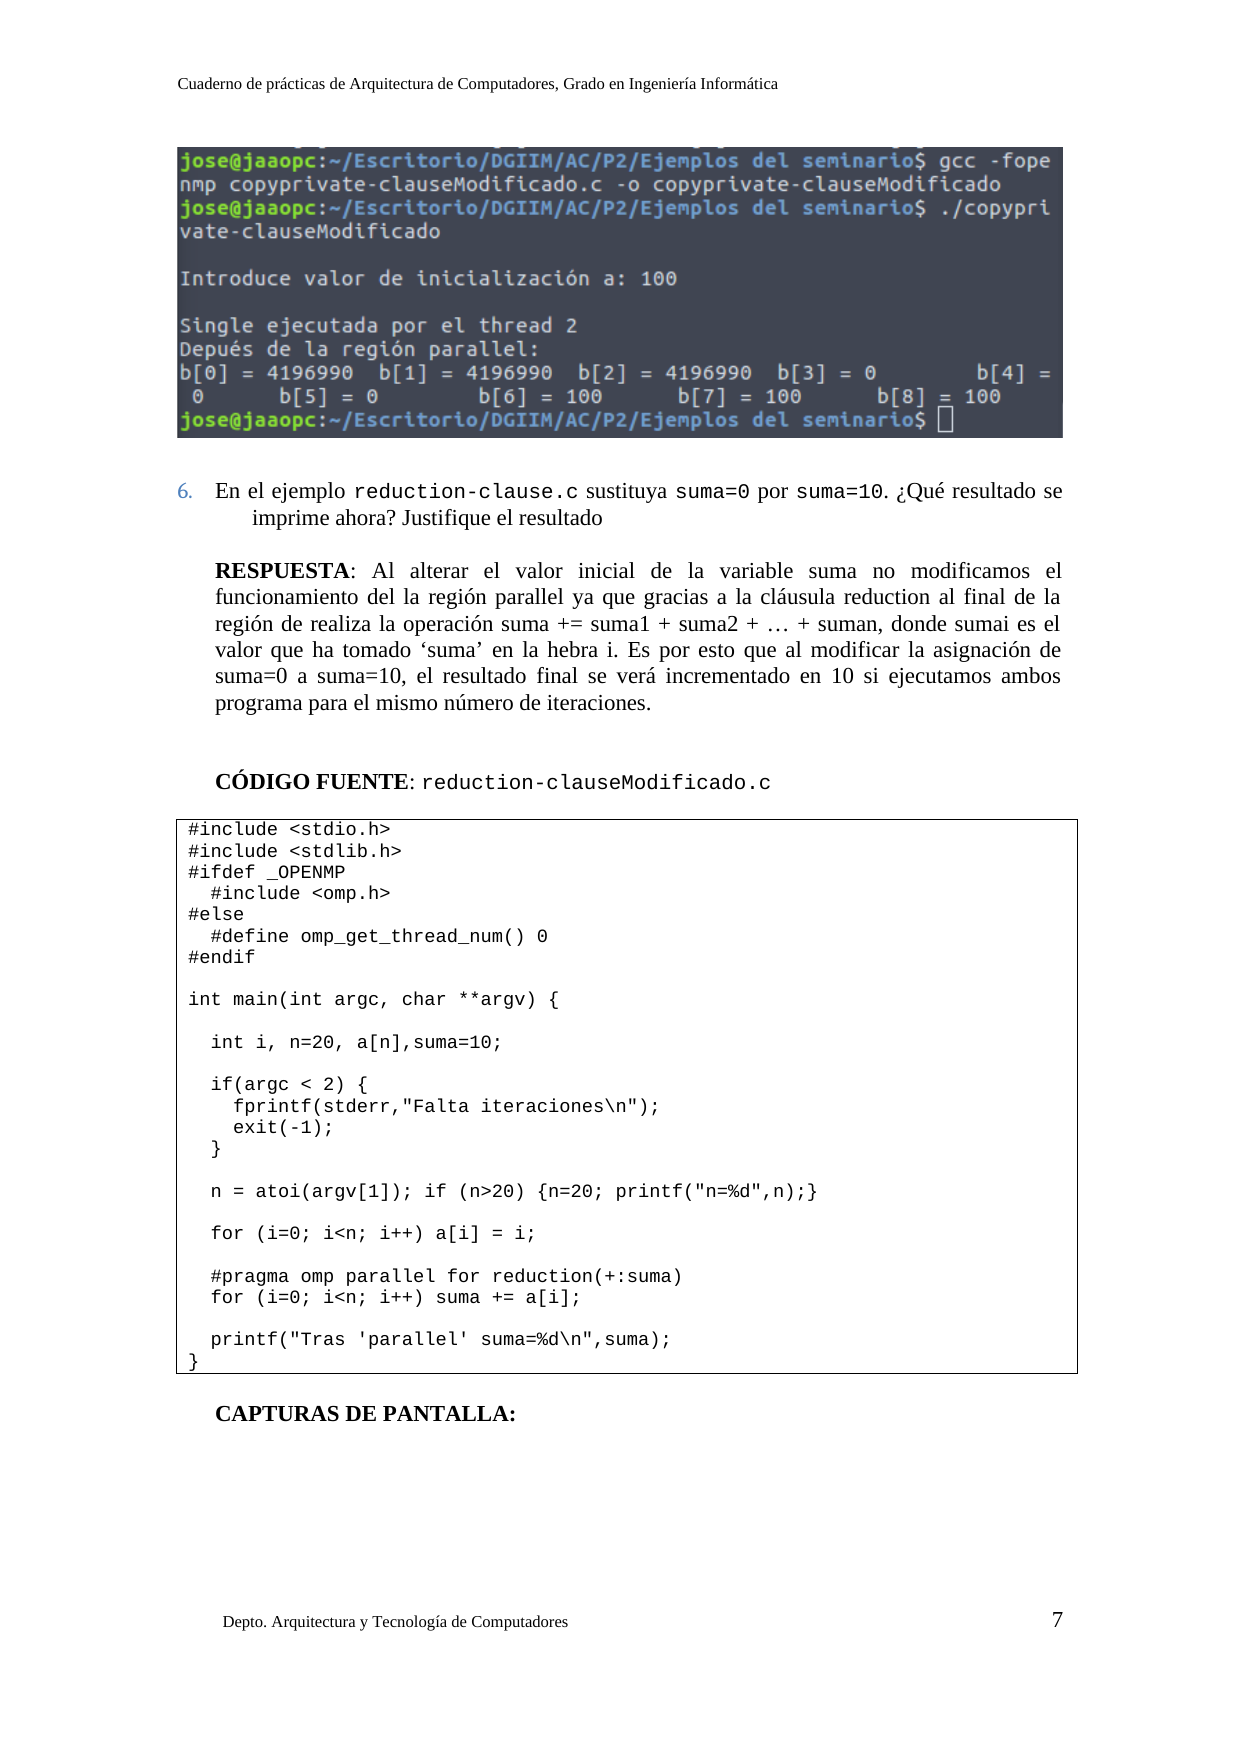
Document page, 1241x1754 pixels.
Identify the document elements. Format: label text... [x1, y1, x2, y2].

text CÓDIGO FUENTE: reduction-clauseModificado.c [215, 768, 1063, 796]
list En el ejemplo reduction-clause.c sustituya suma=0 por suma=10. ¿Qué resultado se imprime ahora? Justifique el resultado [177, 477, 1063, 531]
text RESPUESTA: Al alterar el valor inicial de la variable suma no modificamos el funcionamiento del la región parallel ya que gracias a la cláusula reduction al final de la región de realiza la operación suma += suma1 + suma2 + … + suman, donde sumai es el valor que ha tomado ‘suma’ en la hebra i. Es por esto que al modificar la asignación de suma=0 a suma=10, el resultado final se verá incrementado en 10 si ejecutamos ambos programa para el mismo número de iteraciones. [215, 557, 1063, 715]
table_header #include <stdio.h> #include <stdlib.h> #ifdef _OPENMP #include <omp.h> #else #define omp_get_thread_num() 0 #endif int main(int argc, char **argv) { int i, n=20, a[n],suma=10; if(argc < 2) { fprintf(stderr,"Falta iteraciones\n"); exit(-1); } n = atoi(argv[1]); if (n>20) {n=20; printf("n=%d",n);} for (i=0; i<n; i++) a[i] = i; #pragma omp parallel for reduction(+:suma) for (i=0; i<n; i++) suma += a[i]; printf("Tras 'parallel' suma=%d\n",suma); } [177, 820, 1077, 1373]
text CAPTURAS DE PANTALLA: [215, 1400, 1063, 1426]
picture [177, 147, 1063, 438]
